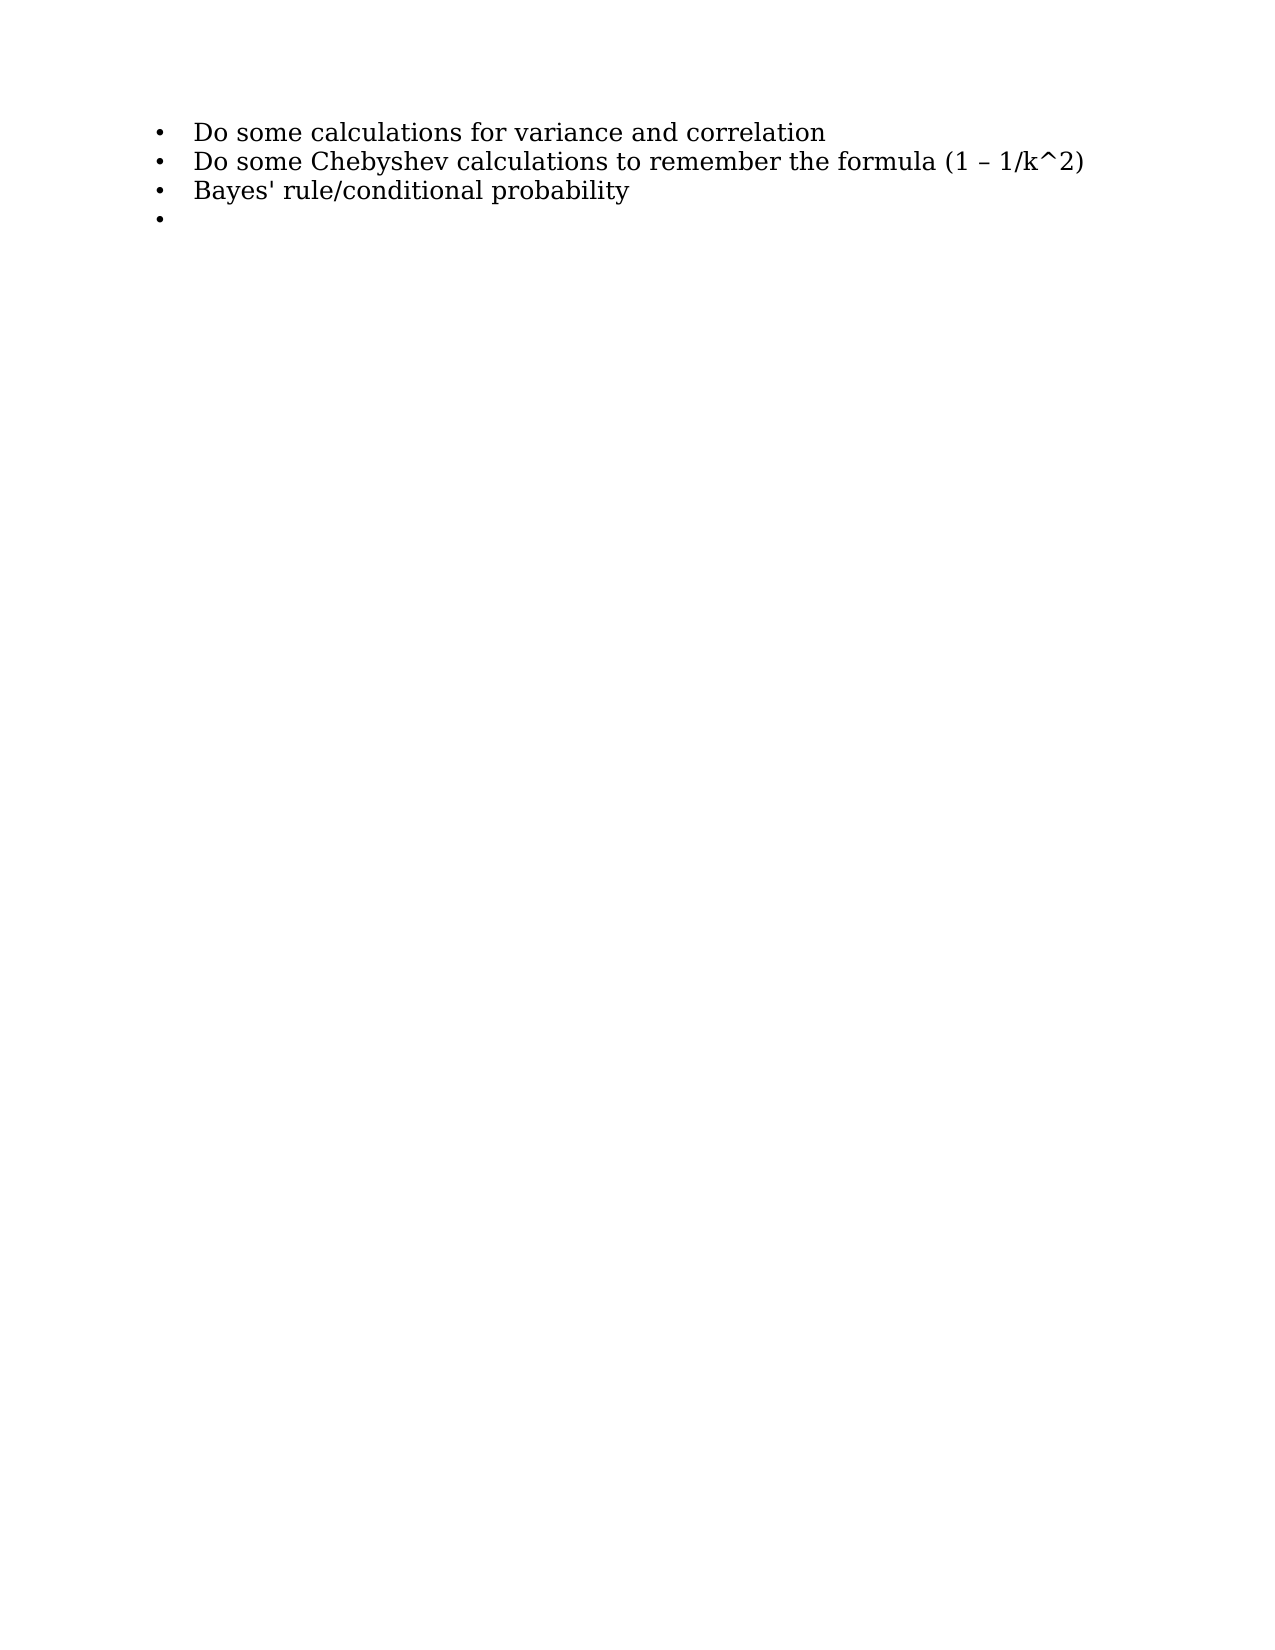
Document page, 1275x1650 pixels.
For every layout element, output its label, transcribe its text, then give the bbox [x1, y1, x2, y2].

list Bayes' rule/conditional probability [156, 176, 1157, 206]
list Do some Chebyshev calculations to remember the formula (1 – 1/k^2) [156, 147, 1157, 176]
list Do some calculations for variance and correlation [156, 118, 1157, 147]
